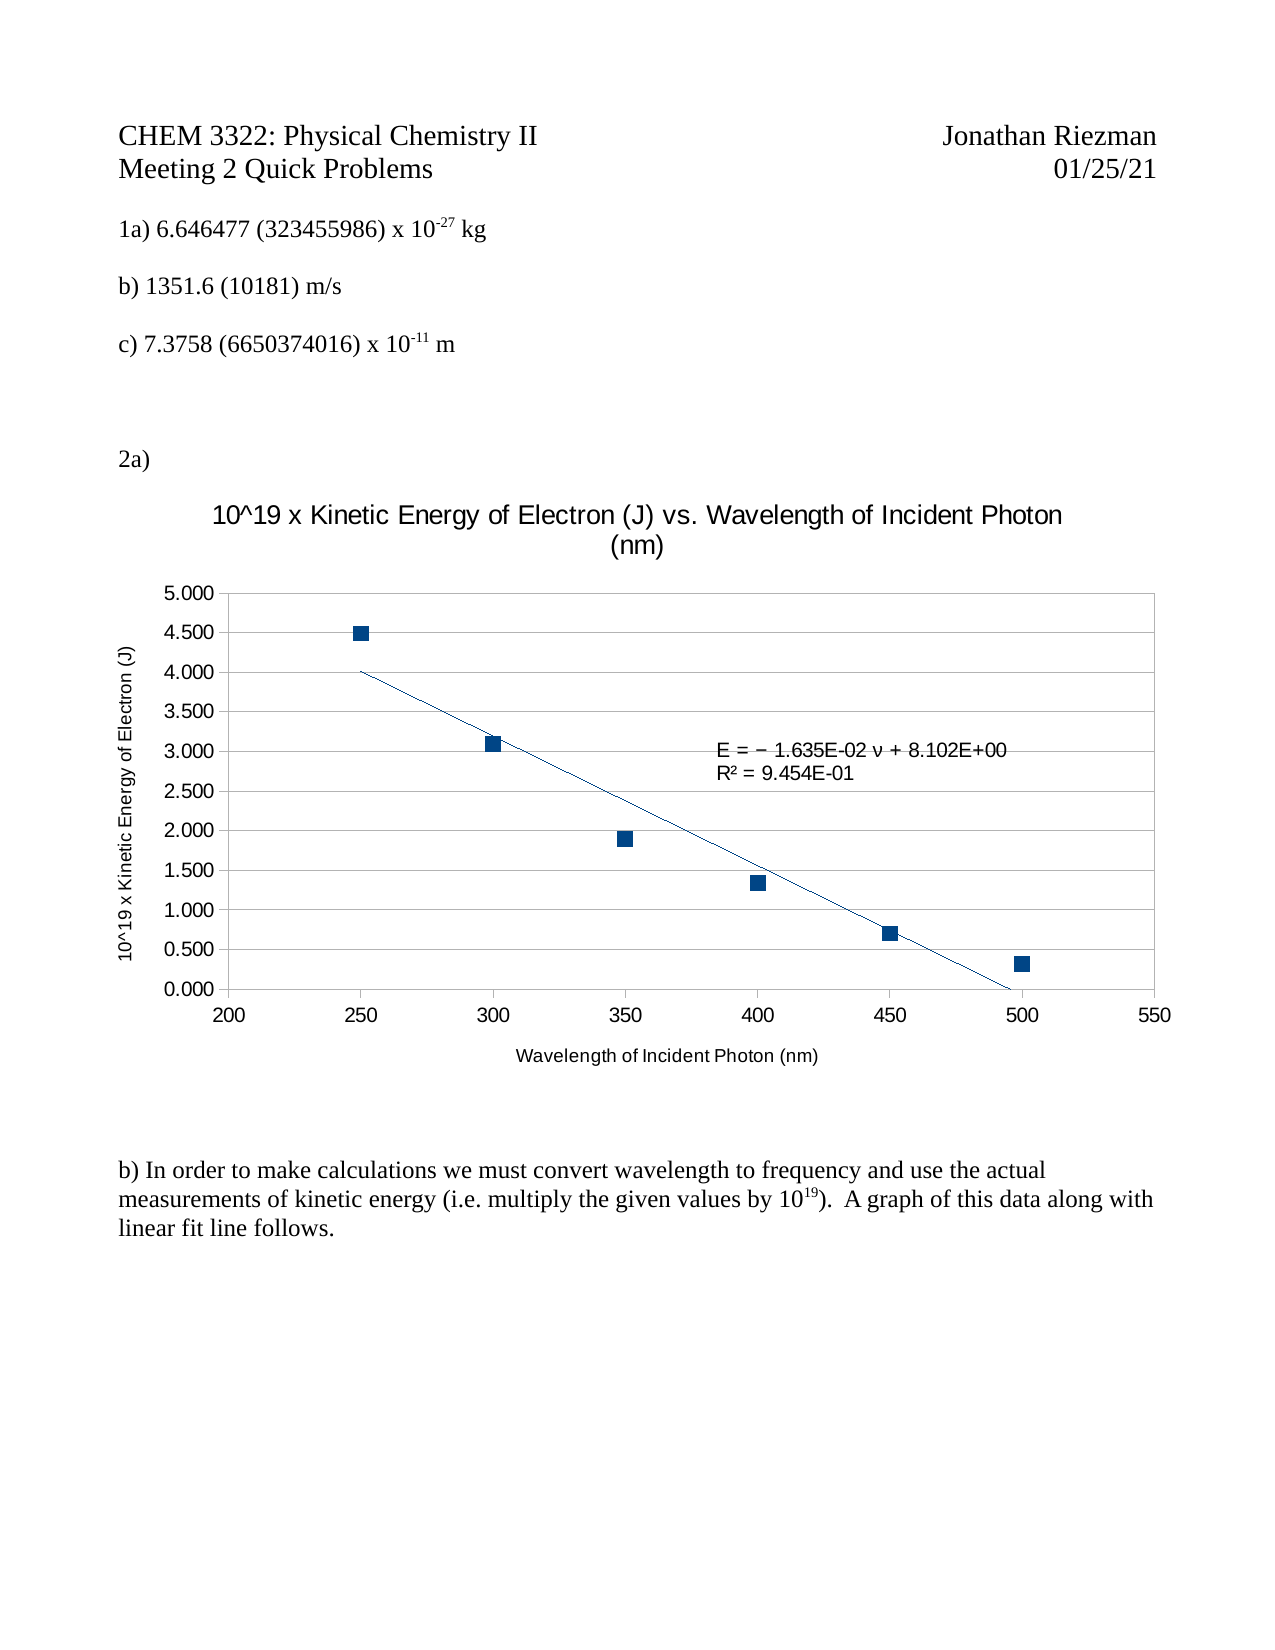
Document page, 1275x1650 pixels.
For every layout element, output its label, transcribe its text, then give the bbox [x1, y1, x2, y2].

table_cell Meeting 2 Quick Problems [118, 152, 637, 185]
table_header CHEM 3322: Physical Chemistry II [118, 118, 637, 152]
table_cell 01/25/21 [638, 152, 1157, 185]
text 2a) [118, 444, 1157, 472]
text b) In order to make calculations we must convert wavelength to frequency and use the actual measurements of kinetic energy (i.e. multiply the given values by 1019). A graph of this data along with linear fit line follows. [118, 1155, 1157, 1242]
table_header Jonathan Riezman [638, 118, 1157, 152]
text 1a) 6.646477 (323455986) x 10-27 kg [118, 214, 1157, 243]
text c) 7.3758 (6650374016) x 10-11 m [118, 329, 1157, 358]
text b) 1351.6 (10181) m/s [118, 271, 1157, 300]
